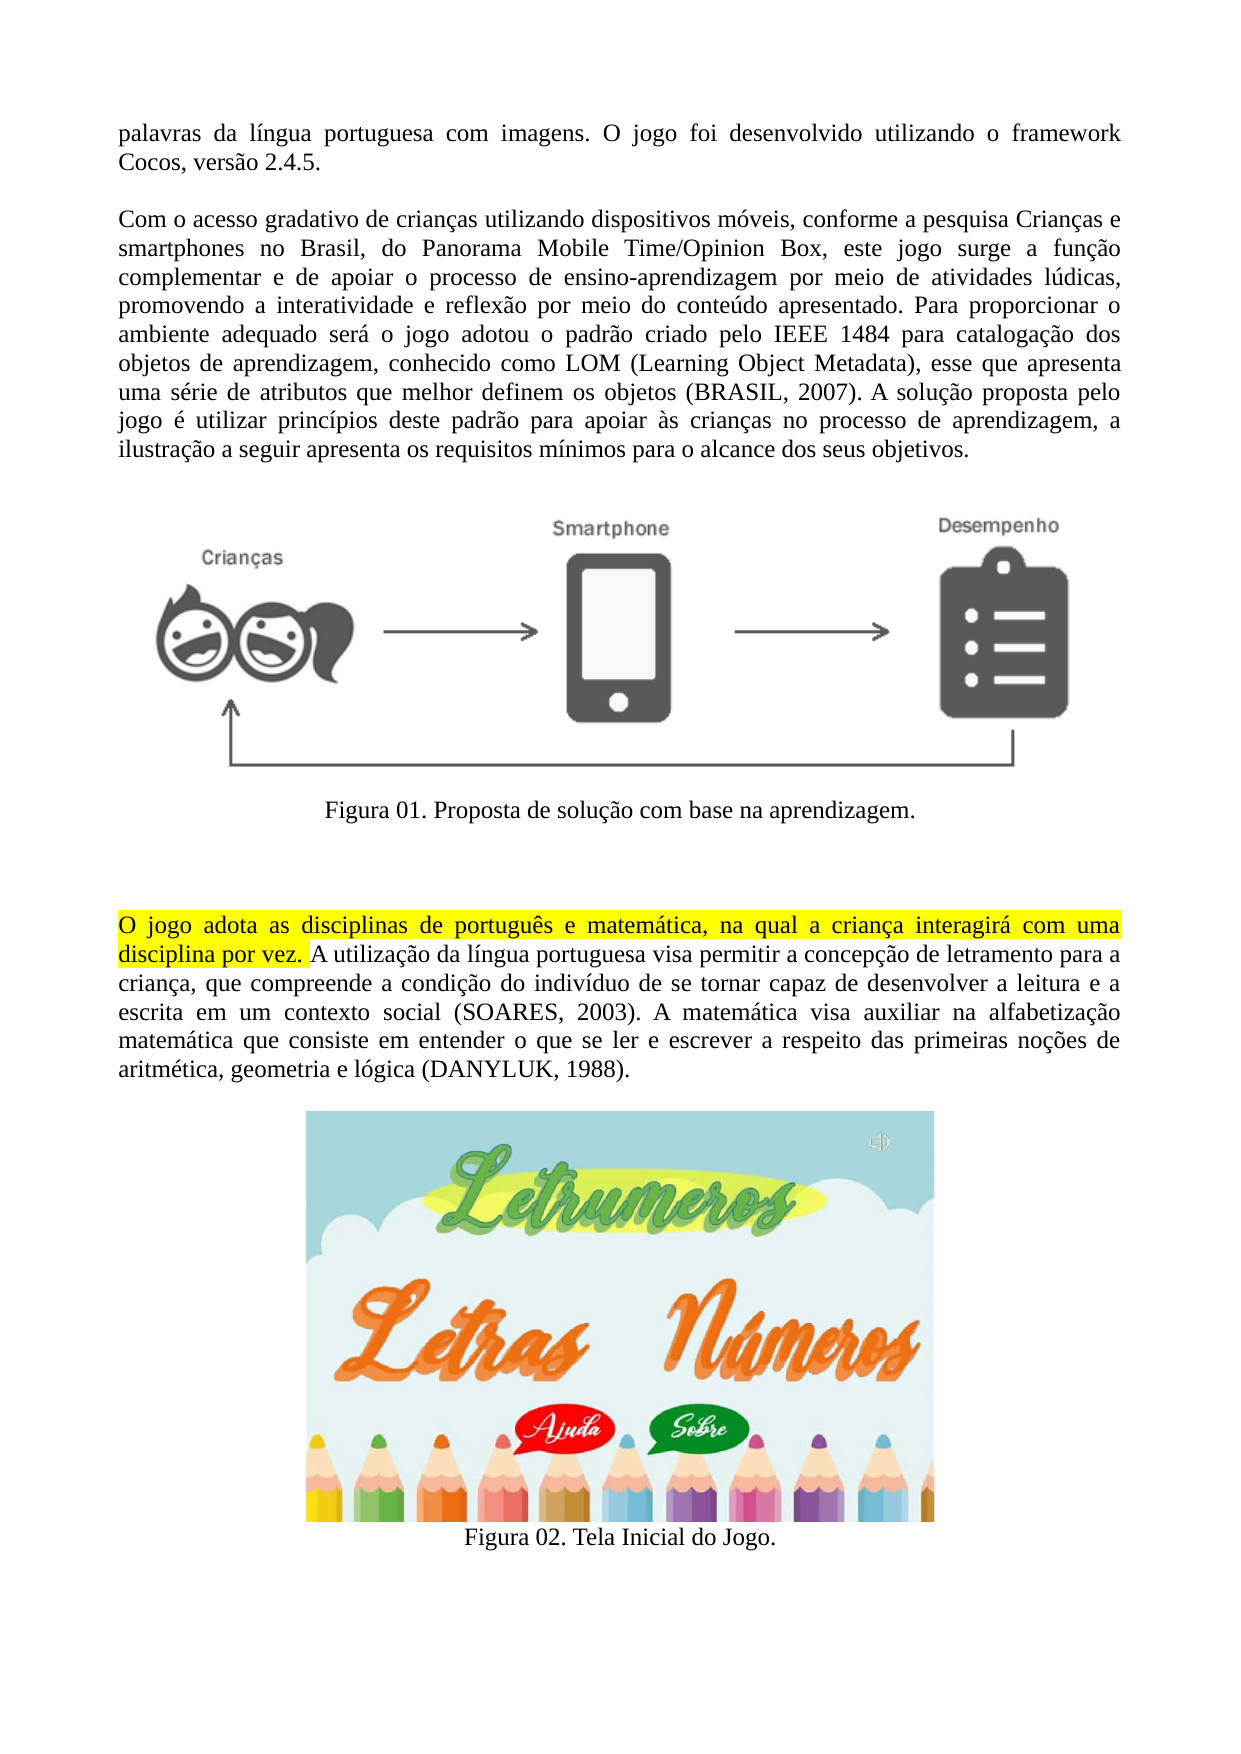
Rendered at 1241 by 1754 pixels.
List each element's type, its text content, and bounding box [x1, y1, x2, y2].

text Figura 02. Tela Inicial do Jogo. [118, 1112, 1122, 1551]
text O jogo adota as disciplinas de português e matemática, na qual a criança interagirá com uma disciplina por vez. A utilização da língua portuguesa visa permitir a concepção de letramento para a criança, que compreende a condição do indivíduo de se tornar capaz de desenvolver a leitura e a escrita em um contexto social (SOARES, 2003). A matemática visa auxiliar na alfabetização matemática que consiste em entender o que se ler e escrever a respeito das primeiras noções de aritmética, geometria e lógica (DANYLUK, 1988). [118, 910, 1122, 1083]
picture [305, 1111, 935, 1522]
text palavras da língua portuguesa com imagens. O jogo foi desenvolvido utilizando o framework Cocos, versão 2.4.5. [118, 118, 1122, 176]
picture [118, 491, 1123, 796]
text Figura 01. Proposta de solução com base na aprendizagem. [118, 796, 1122, 824]
text Com o acesso gradativo de crianças utilizando dispositivos móveis, conforme a pesquisa Crianças e smartphones no Brasil, do Panorama Mobile Time/Opinion Box, este jogo surge a função complementar e de apoiar o processo de ensino-aprendizagem por meio de atividades lúdicas, promovendo a interatividade e reflexão por meio do conteúdo apresentado. Para proporcionar o ambiente adequado será o jogo adotou o padrão criado pelo IEEE 1484 para catalogação dos objetos de aprendizagem, conhecido como LOM (Learning Object Metadata), esse que apresenta uma série de atributos que melhor definem os objetos (BRASIL, 2007). A solução proposta pelo jogo é utilizar princípios deste padrão para apoiar às crianças no processo de aprendizagem, a ilustração a seguir apresenta os requisitos mínimos para o alcance dos seus objetivos. [118, 204, 1122, 463]
